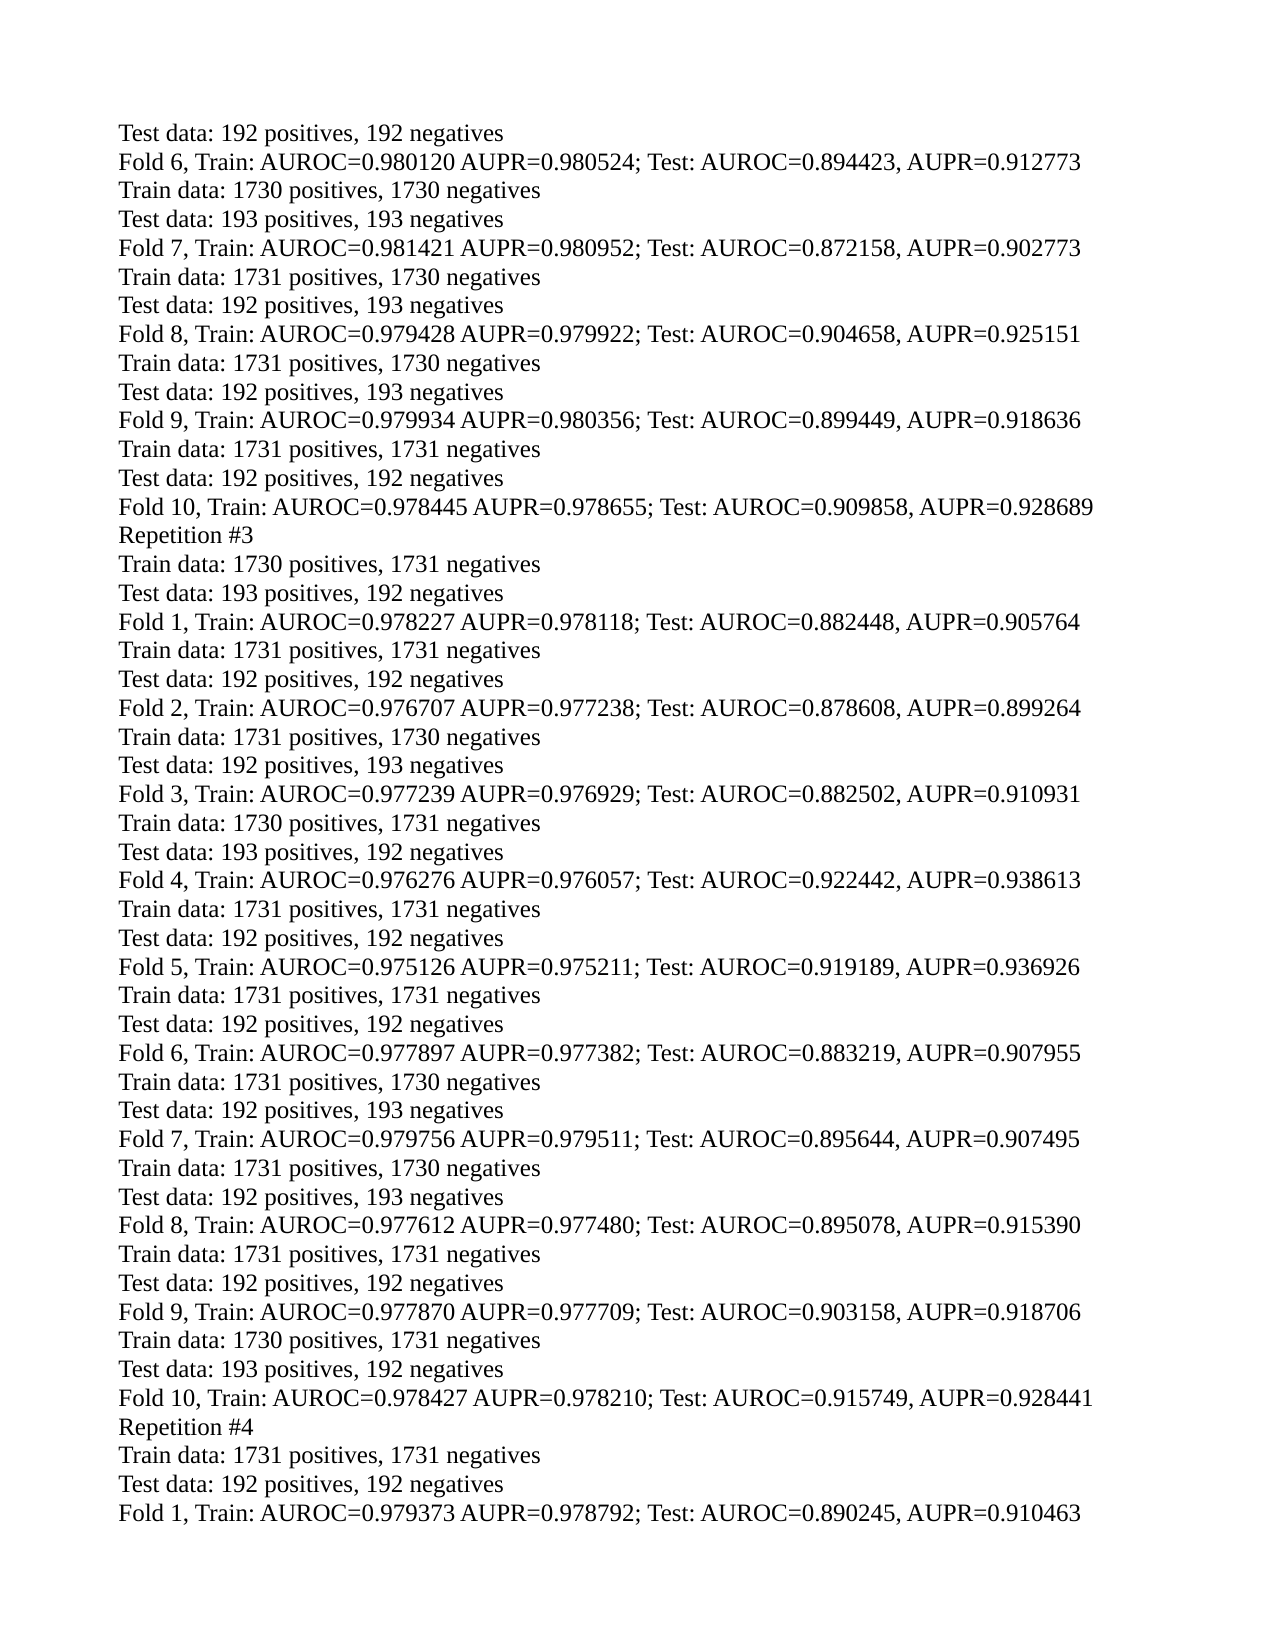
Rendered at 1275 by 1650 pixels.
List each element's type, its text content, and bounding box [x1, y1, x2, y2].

text Test data: 193 positives, 192 negatives [118, 578, 1157, 607]
text Test data: 192 positives, 192 negatives [118, 923, 1157, 952]
text Test data: 192 positives, 193 negatives [118, 291, 1157, 319]
text Train data: 1731 positives, 1731 negatives [118, 636, 1157, 664]
text Test data: 192 positives, 192 negatives [118, 1268, 1157, 1297]
text Test data: 193 positives, 192 negatives [118, 1354, 1157, 1383]
text Test data: 192 positives, 192 negatives [118, 118, 1157, 147]
text Fold 10, Train: AUROC=0.978445 AUPR=0.978655; Test: AUROC=0.909858, AUPR=0.928689 [118, 492, 1157, 521]
text Fold 6, Train: AUROC=0.980120 AUPR=0.980524; Test: AUROC=0.894423, AUPR=0.912773 [118, 147, 1157, 176]
text Fold 1, Train: AUROC=0.978227 AUPR=0.978118; Test: AUROC=0.882448, AUPR=0.905764 [118, 607, 1157, 636]
text Test data: 192 positives, 192 negatives [118, 664, 1157, 693]
text Fold 8, Train: AUROC=0.979428 AUPR=0.979922; Test: AUROC=0.904658, AUPR=0.925151 [118, 319, 1157, 348]
text Test data: 192 positives, 193 negatives [118, 377, 1157, 406]
text Fold 9, Train: AUROC=0.977870 AUPR=0.977709; Test: AUROC=0.903158, AUPR=0.918706 [118, 1297, 1157, 1326]
text Test data: 192 positives, 193 negatives [118, 1096, 1157, 1124]
text Fold 5, Train: AUROC=0.975126 AUPR=0.975211; Test: AUROC=0.919189, AUPR=0.936926 [118, 952, 1157, 981]
text Train data: 1731 positives, 1731 negatives [118, 894, 1157, 923]
text Fold 6, Train: AUROC=0.977897 AUPR=0.977382; Test: AUROC=0.883219, AUPR=0.907955 [118, 1038, 1157, 1067]
text Fold 10, Train: AUROC=0.978427 AUPR=0.978210; Test: AUROC=0.915749, AUPR=0.928441 [118, 1383, 1157, 1412]
text Fold 8, Train: AUROC=0.977612 AUPR=0.977480; Test: AUROC=0.895078, AUPR=0.915390 [118, 1211, 1157, 1239]
text Train data: 1731 positives, 1731 negatives [118, 1239, 1157, 1268]
text Train data: 1731 positives, 1730 negatives [118, 348, 1157, 377]
text Fold 1, Train: AUROC=0.979373 AUPR=0.978792; Test: AUROC=0.890245, AUPR=0.910463 [118, 1498, 1157, 1527]
text Train data: 1731 positives, 1730 negatives [118, 722, 1157, 751]
text Train data: 1731 positives, 1731 negatives [118, 981, 1157, 1009]
text Fold 9, Train: AUROC=0.979934 AUPR=0.980356; Test: AUROC=0.899449, AUPR=0.918636 [118, 406, 1157, 434]
text Fold 4, Train: AUROC=0.976276 AUPR=0.976057; Test: AUROC=0.922442, AUPR=0.938613 [118, 866, 1157, 894]
text Fold 7, Train: AUROC=0.981421 AUPR=0.980952; Test: AUROC=0.872158, AUPR=0.902773 [118, 233, 1157, 262]
text Test data: 192 positives, 193 negatives [118, 751, 1157, 779]
text Fold 3, Train: AUROC=0.977239 AUPR=0.976929; Test: AUROC=0.882502, AUPR=0.910931 [118, 779, 1157, 808]
text Train data: 1731 positives, 1731 negatives [118, 1441, 1157, 1469]
text Repetition #3 [118, 521, 1157, 549]
text Train data: 1731 positives, 1730 negatives [118, 1067, 1157, 1096]
text Test data: 193 positives, 193 negatives [118, 204, 1157, 233]
text Train data: 1730 positives, 1731 negatives [118, 808, 1157, 837]
text Test data: 192 positives, 192 negatives [118, 463, 1157, 492]
text Train data: 1731 positives, 1730 negatives [118, 262, 1157, 291]
text Train data: 1730 positives, 1730 negatives [118, 176, 1157, 204]
text Train data: 1731 positives, 1730 negatives [118, 1153, 1157, 1182]
text Test data: 193 positives, 192 negatives [118, 837, 1157, 866]
text Train data: 1730 positives, 1731 negatives [118, 1326, 1157, 1354]
text Test data: 192 positives, 193 negatives [118, 1182, 1157, 1211]
text Test data: 192 positives, 192 negatives [118, 1469, 1157, 1498]
text Train data: 1731 positives, 1731 negatives [118, 434, 1157, 463]
text Fold 7, Train: AUROC=0.979756 AUPR=0.979511; Test: AUROC=0.895644, AUPR=0.907495 [118, 1124, 1157, 1153]
text Train data: 1730 positives, 1731 negatives [118, 549, 1157, 578]
text Fold 2, Train: AUROC=0.976707 AUPR=0.977238; Test: AUROC=0.878608, AUPR=0.899264 [118, 693, 1157, 722]
text Repetition #4 [118, 1412, 1157, 1441]
text Test data: 192 positives, 192 negatives [118, 1009, 1157, 1038]
